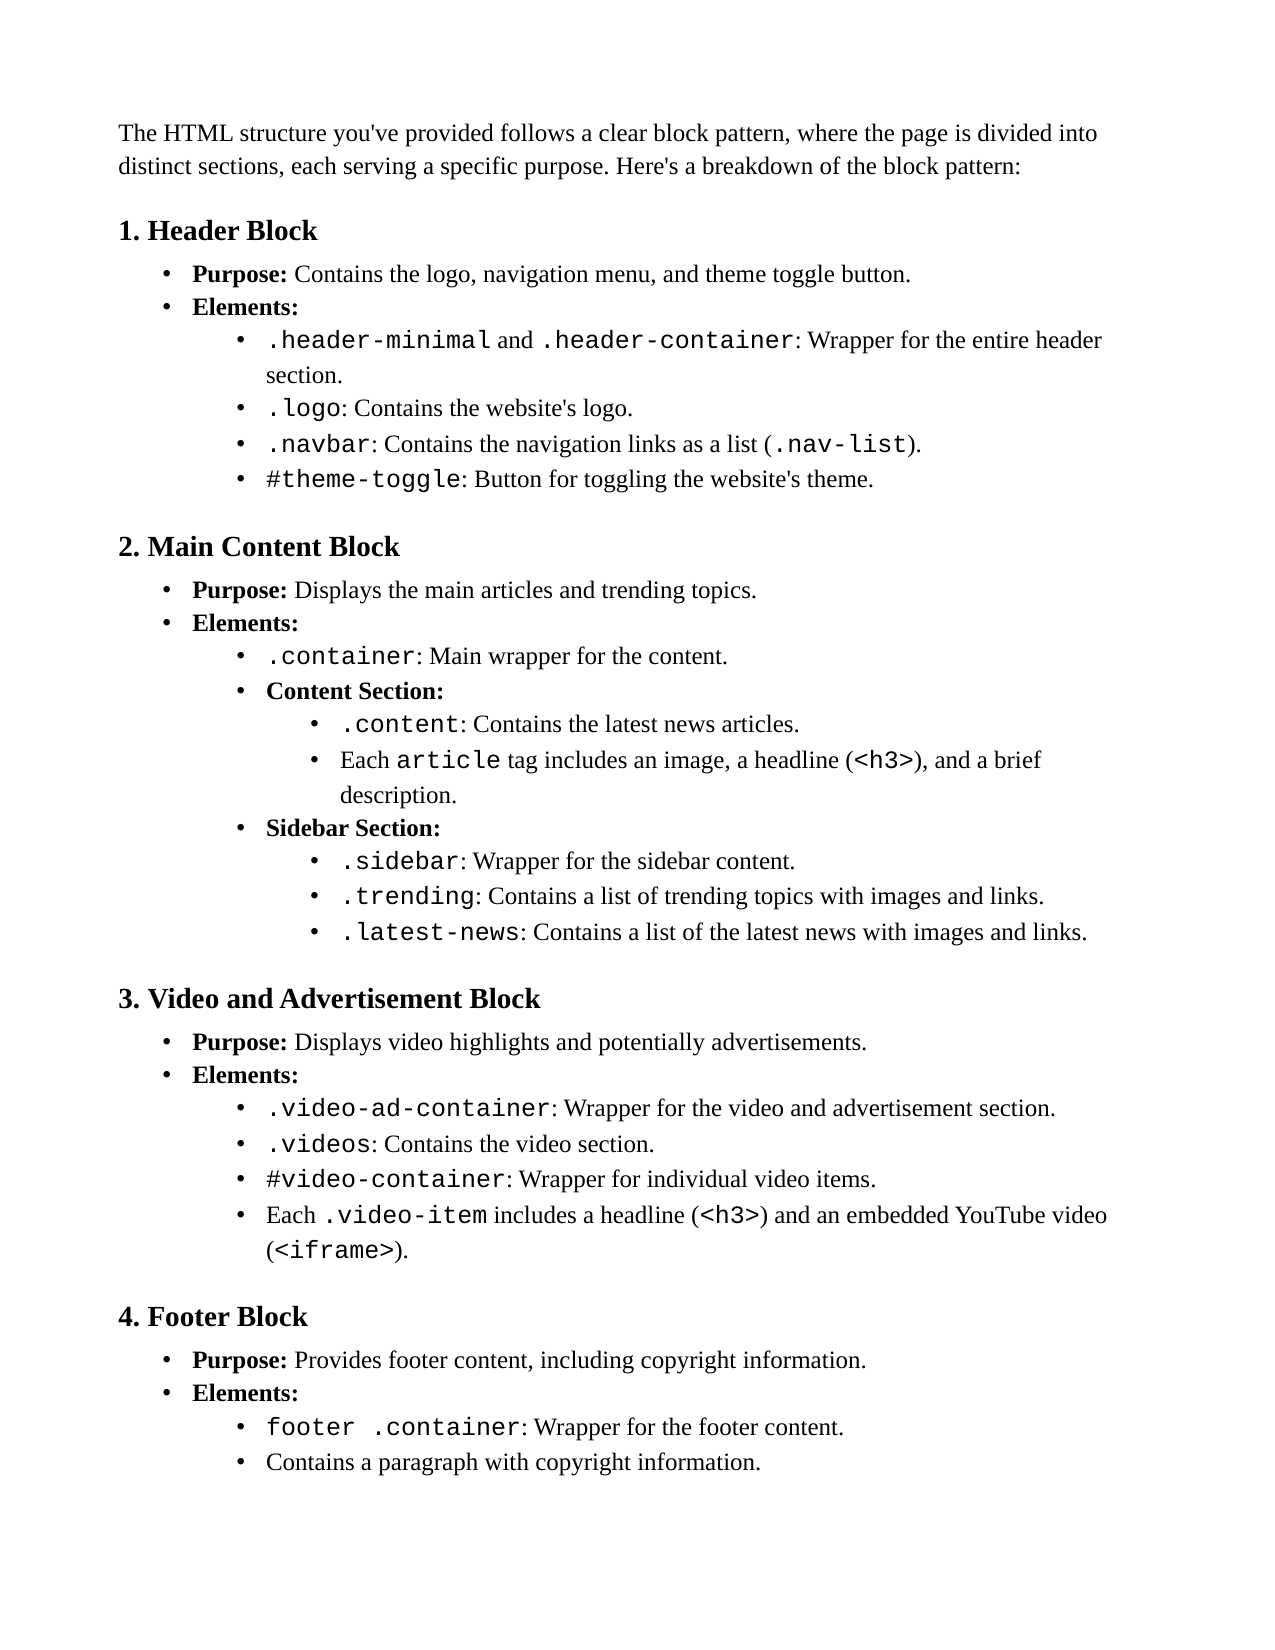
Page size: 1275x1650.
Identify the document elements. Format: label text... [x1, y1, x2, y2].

list Purpose: Provides footer content, including copyright information. [162, 1346, 1157, 1374]
list Content Section: [236, 676, 1157, 705]
list #theme-toggle: Button for toggling the website's theme. [236, 464, 1157, 495]
list #video-container: Wrapper for individual video items. [236, 1164, 1157, 1195]
list Elements: [162, 608, 1157, 637]
list Purpose: Contains the logo, navigation menu, and theme toggle button. [162, 259, 1157, 288]
list Elements: [162, 1378, 1157, 1407]
list Purpose: Displays the main articles and trending topics. [162, 575, 1157, 604]
list .sidebar: Wrapper for the sidebar content. [310, 846, 1157, 877]
subtitle 1. Header Block [118, 213, 1157, 247]
subtitle 4. Footer Block [118, 1299, 1157, 1333]
list .video-ad-container: Wrapper for the video and advertisement section. [236, 1093, 1157, 1124]
list Purpose: Displays video highlights and potentially advertisements. [162, 1027, 1157, 1056]
list Elements: [162, 1061, 1157, 1089]
list Each .video-item includes a headline (<h3>) and an embedded YouTube video (<iframe>). [236, 1200, 1157, 1266]
subtitle 2. Main Content Block [118, 529, 1157, 562]
text The HTML structure you've provided follows a clear block pattern, where the page is divided into distinct sections, each serving a specific purpose. Here's a breakdown of the block pattern: [118, 118, 1157, 180]
list Each article tag includes an image, a headline (<h3>), and a brief description. [310, 745, 1157, 809]
list .trending: Contains a list of trending topics with images and links. [310, 881, 1157, 912]
list Elements: [162, 292, 1157, 321]
list .header-minimal and .header-container: Wrapper for the entire header section. [236, 325, 1157, 389]
list .container: Main wrapper for the content. [236, 641, 1157, 672]
list .logo: Contains the website's logo. [236, 393, 1157, 424]
list .content: Contains the latest news articles. [310, 709, 1157, 740]
list Sidebar Section: [236, 813, 1157, 842]
list .latest-news: Contains a list of the latest news with images and links. [310, 917, 1157, 948]
list footer .container: Wrapper for the footer content. [236, 1412, 1157, 1442]
list Contains a paragraph with copyright information. [236, 1447, 1157, 1476]
list .videos: Contains the video section. [236, 1129, 1157, 1160]
subtitle 3. Video and Advertisement Block [118, 981, 1157, 1015]
list .navbar: Contains the navigation links as a list (.nav-list). [236, 429, 1157, 460]
